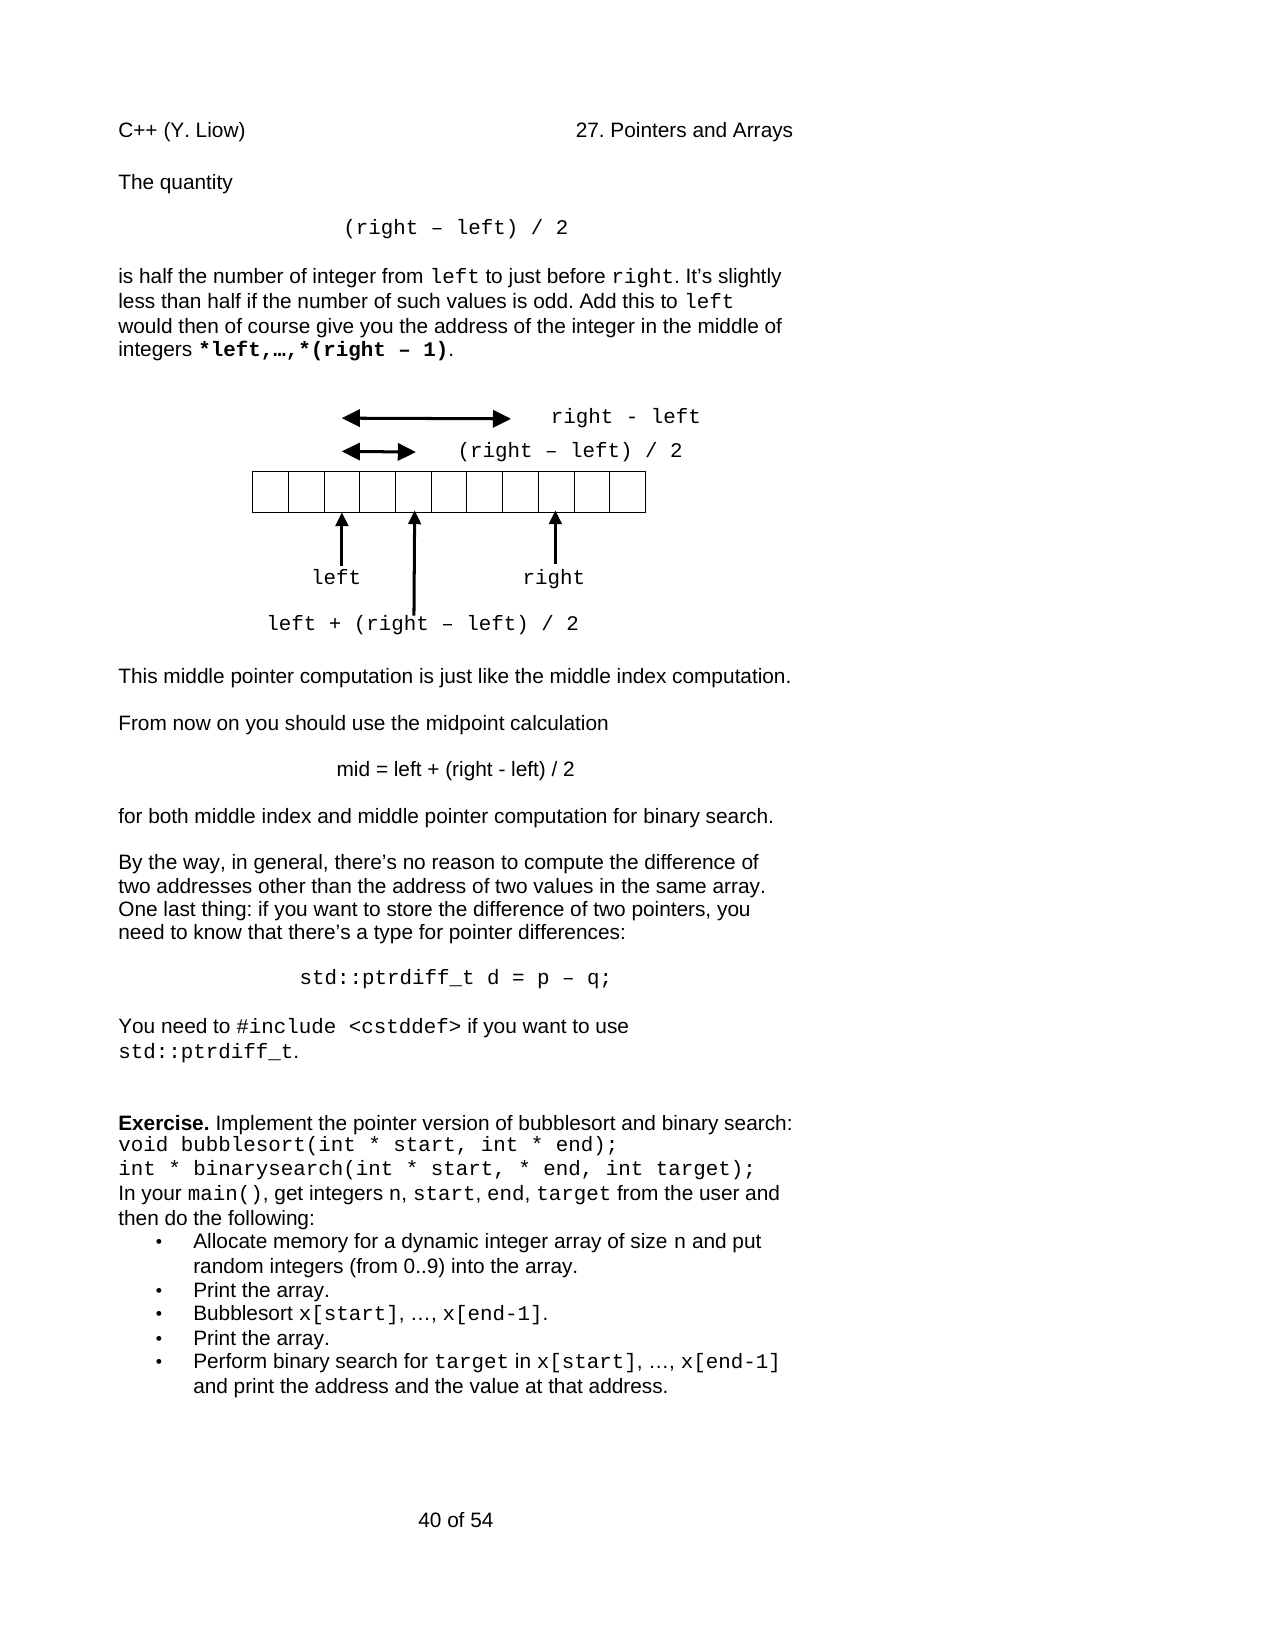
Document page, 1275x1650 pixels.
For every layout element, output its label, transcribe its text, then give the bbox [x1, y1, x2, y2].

list Print the array. [156, 1278, 793, 1301]
text From now on you should use the midpoint calculation [118, 712, 793, 735]
text is half the number of integer from left to just before right. It’s slightly less than half if the number of such values is odd. Add this to left would then of course give you the address of the integer in the middle of integers *left,…,*(right – 1). [118, 264, 793, 363]
list Bubblesort x[start], …, x[end-1]. [156, 1301, 793, 1327]
text void bubblesort(int * start, int * end); [118, 1134, 793, 1158]
text std::ptrdiff_t d = p – q; [118, 967, 793, 991]
list Print the array. [156, 1327, 793, 1350]
text This middle pointer computation is just like the middle index computation. [118, 665, 793, 688]
list Allocate memory for a dynamic integer array of size n and put random integers (from 0..9) into the array. [156, 1230, 793, 1278]
list Perform binary search for target in x[start], …, x[end-1] and print the address and the value at that address. [156, 1350, 793, 1398]
text mid = left + (right - left) / 2 [118, 758, 793, 781]
text for both middle index and middle pointer computation for binary search. [118, 804, 793, 828]
text Exercise. Implement the pointer version of bubblesort and binary search: [118, 1111, 793, 1134]
text In your main(), get integers n, start, end, target from the user and then do the following: [118, 1182, 793, 1230]
text int * binarysearch(int * start, * end, int target); [118, 1158, 793, 1182]
text (right – left) / 2 [118, 217, 793, 241]
text The quantity [118, 171, 793, 194]
text By the way, in general, there’s no reason to compute the difference of two addresses other than the address of two values in the same array. One last thing: if you want to store the difference of two pointers, you need to know that there’s a type for pointer differences: [118, 851, 793, 944]
text You need to #include <cstddef> if you want to use std::ptrdiff_t. [118, 1014, 793, 1064]
